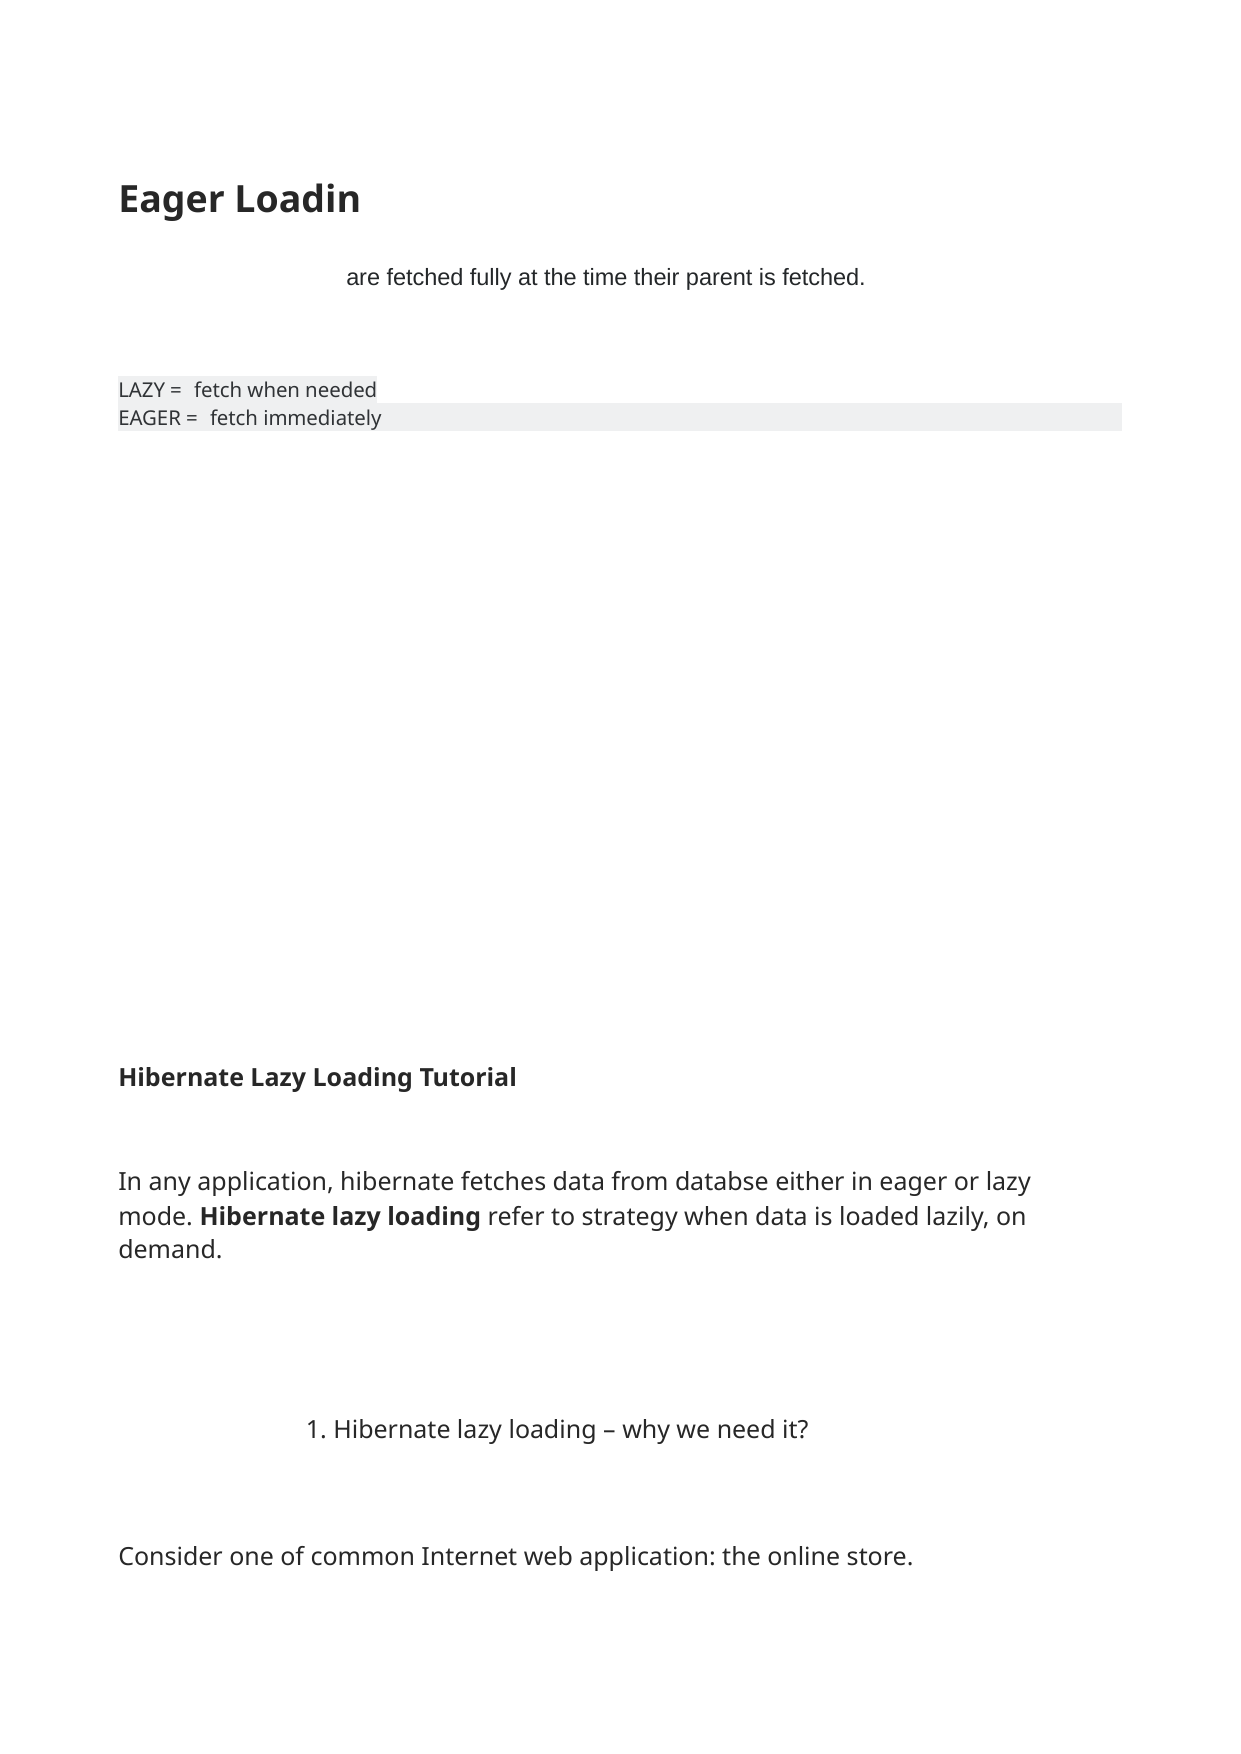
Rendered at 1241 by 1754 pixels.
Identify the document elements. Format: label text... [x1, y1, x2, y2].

text In any application, hibernate fetches data from databse either in eager or lazy mode. Hibernate lazy loading refer to strategy when data is loaded lazily, on demand. [118, 1164, 1122, 1266]
text EAGER = fetch immediately [118, 403, 1122, 431]
text Consider one of common Internet web application: the online store. [118, 1538, 1122, 1572]
text Eager Loadin [118, 172, 1122, 223]
subtitle Hibernate Lazy Loading Tutorial [118, 1060, 1122, 1094]
subtitle 1. Hibernate lazy loading – why we need it? [306, 1411, 1122, 1445]
text are fetched fully at the time their parent is fetched. [118, 245, 1122, 296]
text LAZY = fetch when needed [118, 376, 1122, 403]
